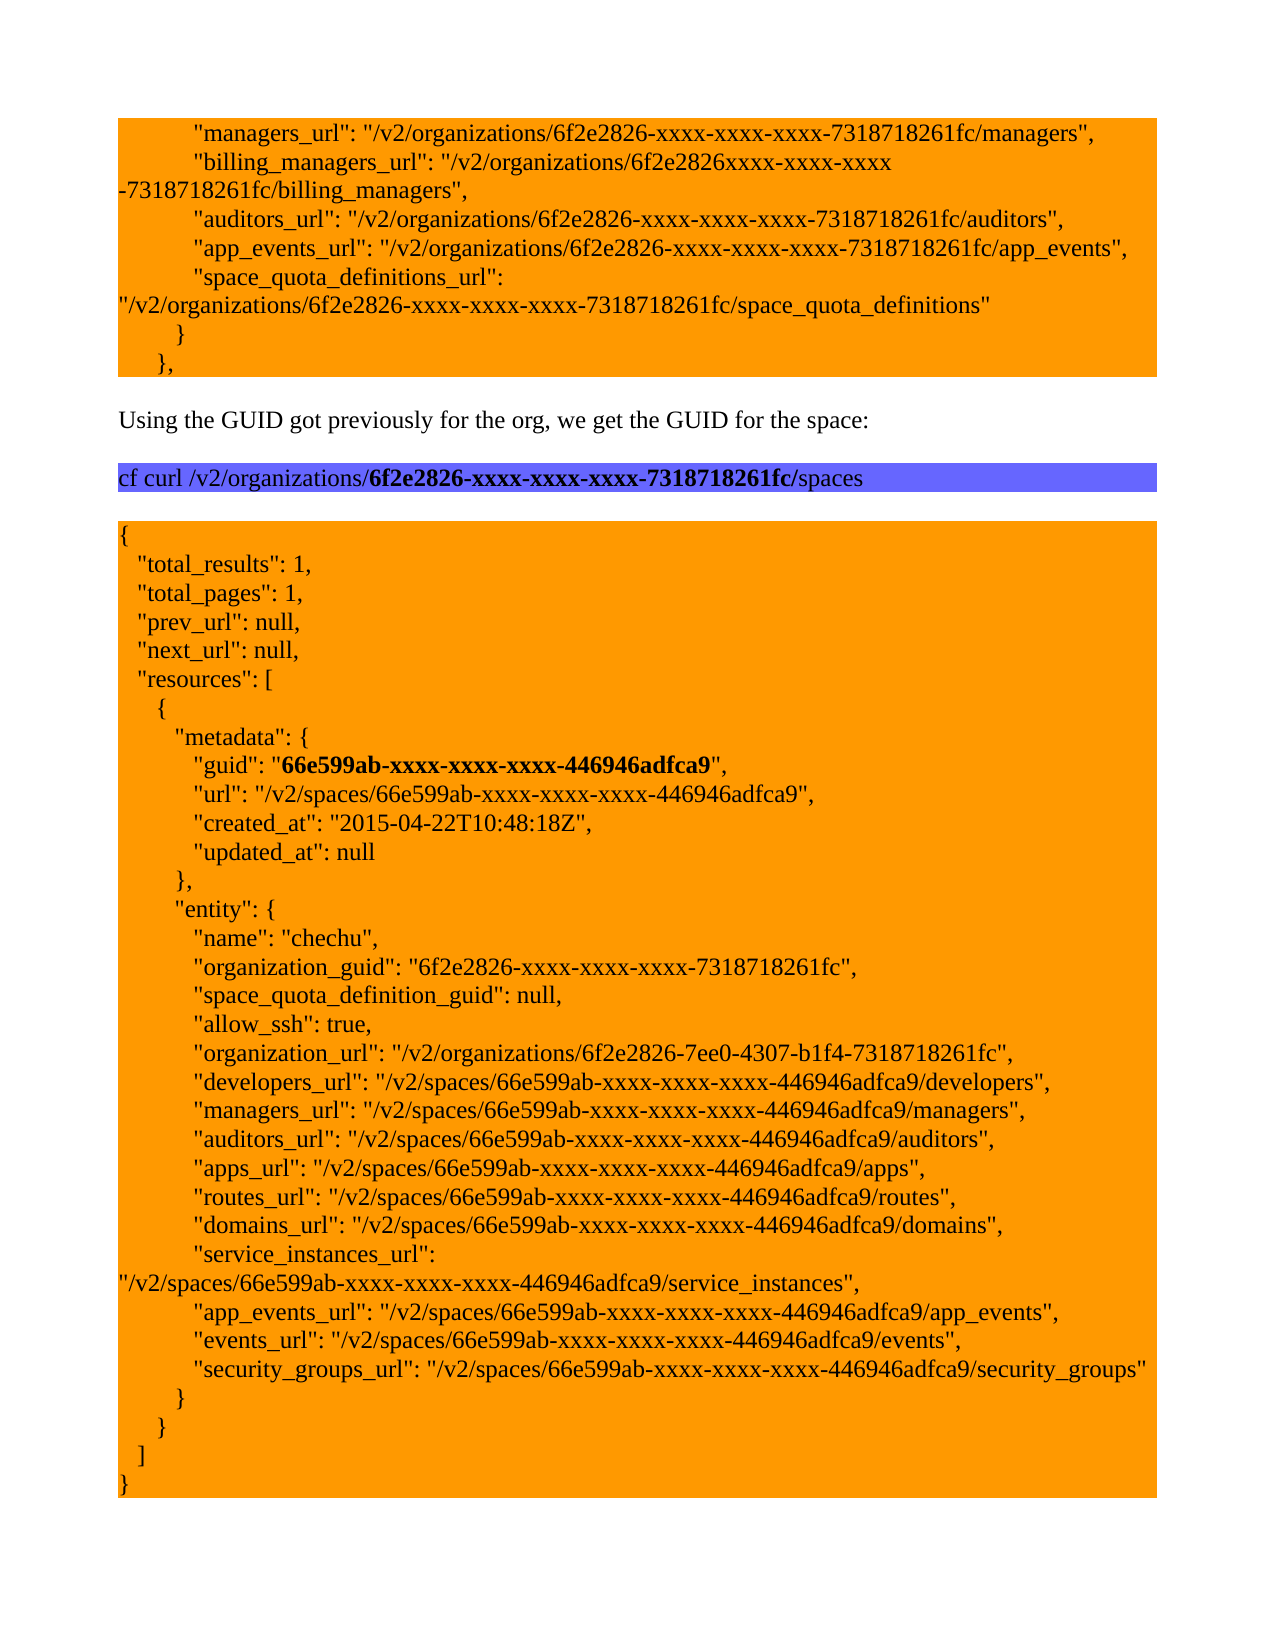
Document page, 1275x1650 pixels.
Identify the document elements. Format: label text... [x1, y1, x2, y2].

text "domains_url": "/v2/spaces/66e599ab-xxxx-xxxx-xxxx-446946adfca9/domains", [118, 1211, 1157, 1239]
text "organization_url": "/v2/organizations/6f2e2826-7ee0-4307-b1f4-7318718261fc", [118, 1038, 1157, 1067]
text "routes_url": "/v2/spaces/66e599ab-xxxx-xxxx-xxxx-446946adfca9/routes", [118, 1182, 1157, 1211]
text "allow_ssh": true, [118, 1009, 1157, 1038]
text "security_groups_url": "/v2/spaces/66e599ab-xxxx-xxxx-xxxx-446946adfca9/security_groups" [118, 1354, 1157, 1383]
text "app_events_url": "/v2/spaces/66e599ab-xxxx-xxxx-xxxx-446946adfca9/app_events", [118, 1297, 1157, 1326]
text ] [118, 1441, 1157, 1469]
text "next_url": null, [118, 636, 1157, 664]
text "guid": "66e599ab-xxxx-xxxx-xxxx-446946adfca9", [118, 751, 1157, 779]
text "billing_managers_url": "/v2/organizations/6f2e2826xxxx-xxxx-xxxx -7318718261fc/billing_managers", [118, 147, 1157, 204]
text Using the GUID got previously for the org, we get the GUID for the space: [118, 406, 1157, 434]
text "space_quota_definition_guid": null, [118, 981, 1157, 1009]
text "developers_url": "/v2/spaces/66e599ab-xxxx-xxxx-xxxx-446946adfca9/developers", [118, 1067, 1157, 1096]
text } [118, 1412, 1157, 1441]
text "created_at": "2015-04-22T10:48:18Z", [118, 808, 1157, 837]
text "events_url": "/v2/spaces/66e599ab-xxxx-xxxx-xxxx-446946adfca9/events", [118, 1326, 1157, 1354]
text "metadata": { [118, 722, 1157, 751]
text cf curl /v2/organizations/6f2e2826-xxxx-xxxx-xxxx-7318718261fc/spaces [118, 463, 1157, 492]
text "url": "/v2/spaces/66e599ab-xxxx-xxxx-xxxx-446946adfca9", [118, 779, 1157, 808]
text "name": "chechu", [118, 923, 1157, 952]
text }, [118, 348, 1157, 377]
text { [118, 521, 1157, 549]
text "updated_at": null [118, 837, 1157, 866]
text "managers_url": "/v2/organizations/6f2e2826-xxxx-xxxx-xxxx-7318718261fc/managers", [118, 118, 1157, 147]
text "app_events_url": "/v2/organizations/6f2e2826-xxxx-xxxx-xxxx-7318718261fc/app_events", [118, 233, 1157, 262]
text }, [118, 866, 1157, 894]
text "apps_url": "/v2/spaces/66e599ab-xxxx-xxxx-xxxx-446946adfca9/apps", [118, 1153, 1157, 1182]
text { [118, 693, 1157, 722]
text } [118, 319, 1157, 348]
text "auditors_url": "/v2/spaces/66e599ab-xxxx-xxxx-xxxx-446946adfca9/auditors", [118, 1124, 1157, 1153]
text "auditors_url": "/v2/organizations/6f2e2826-xxxx-xxxx-xxxx-7318718261fc/auditors", [118, 204, 1157, 233]
text "space_quota_definitions_url": "/v2/organizations/6f2e2826-xxxx-xxxx-xxxx-7318718261fc/space_quota_definitions" [118, 262, 1157, 319]
text "entity": { [118, 894, 1157, 923]
text } [118, 1383, 1157, 1412]
text "organization_guid": "6f2e2826-xxxx-xxxx-xxxx-7318718261fc", [118, 952, 1157, 981]
text "service_instances_url": "/v2/spaces/66e599ab-xxxx-xxxx-xxxx-446946adfca9/service_instances", [118, 1239, 1157, 1297]
text "managers_url": "/v2/spaces/66e599ab-xxxx-xxxx-xxxx-446946adfca9/managers", [118, 1096, 1157, 1124]
text "resources": [ [118, 664, 1157, 693]
text "prev_url": null, [118, 607, 1157, 636]
text } [118, 1469, 1157, 1498]
text "total_results": 1, [118, 549, 1157, 578]
text "total_pages": 1, [118, 578, 1157, 607]
